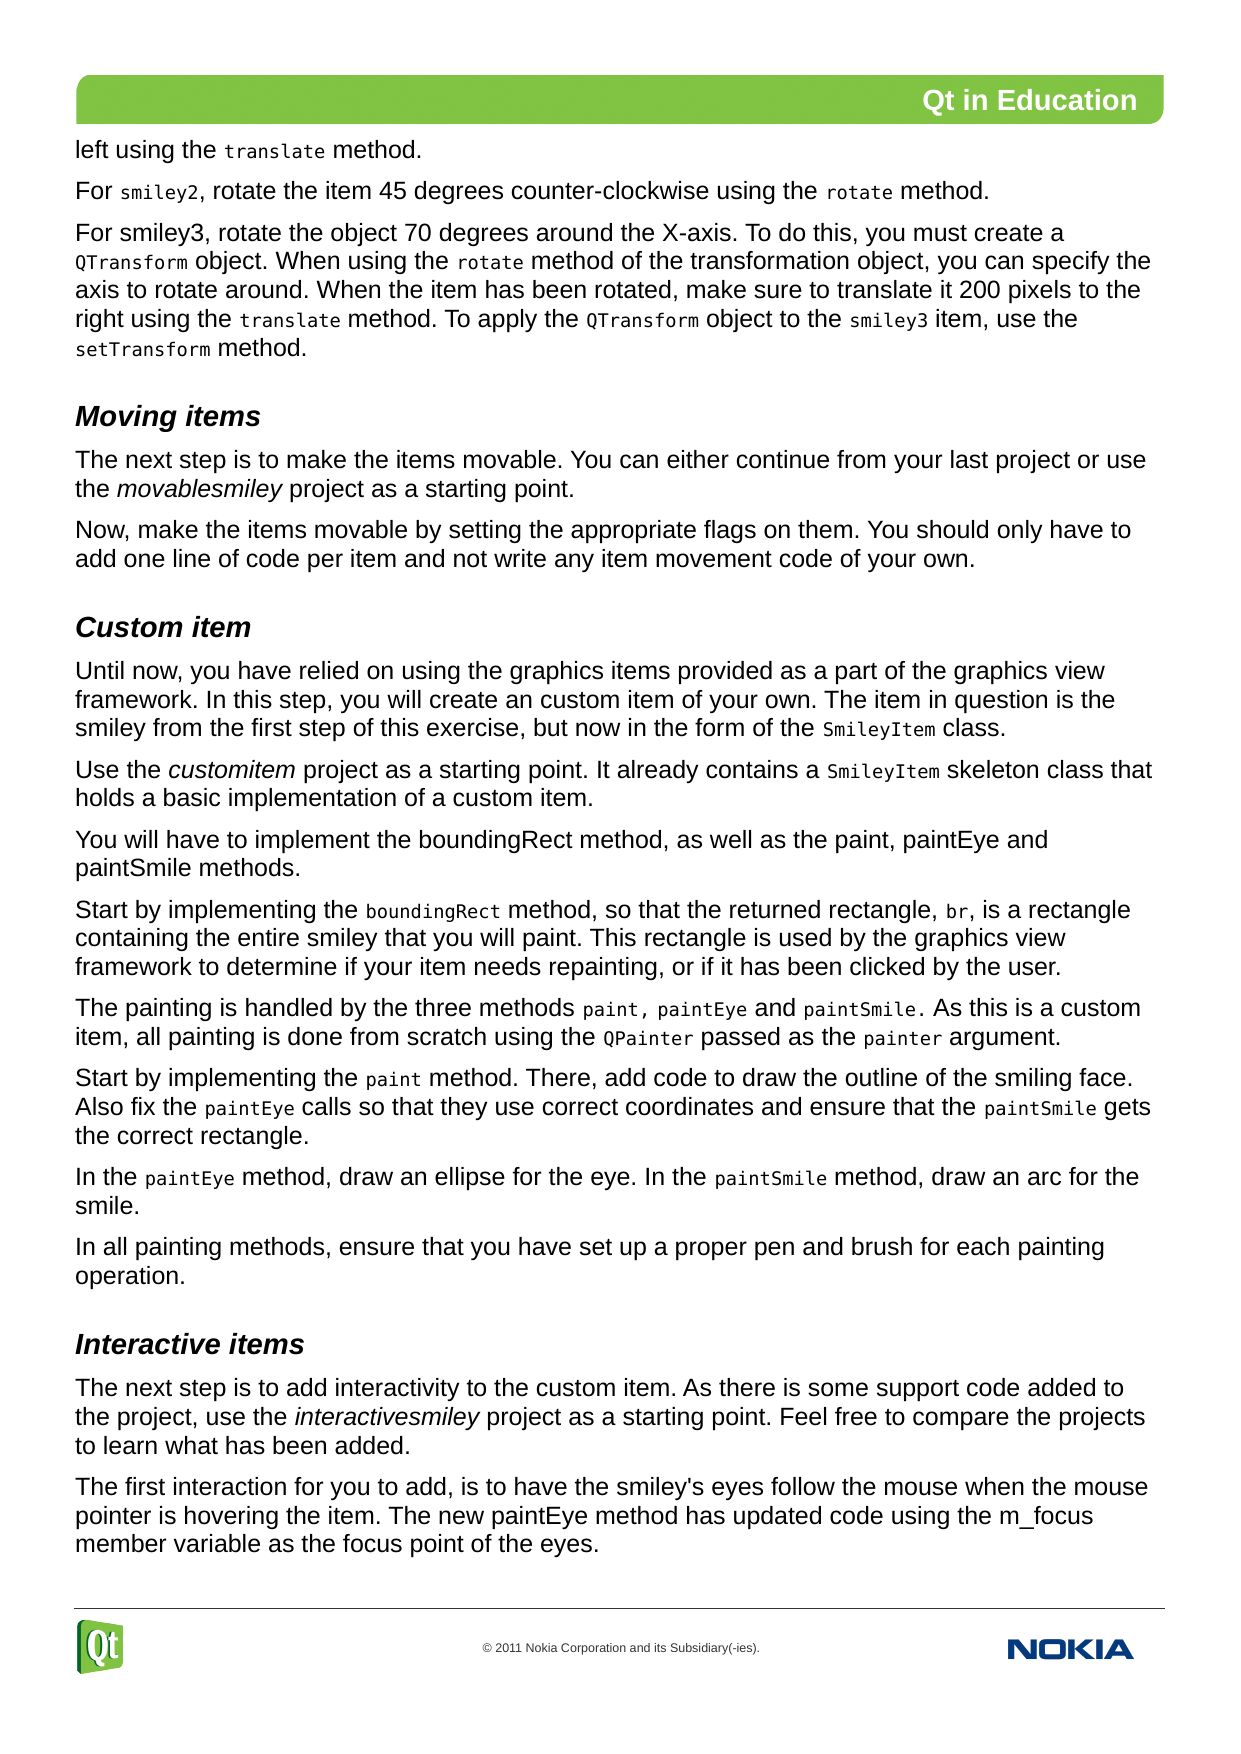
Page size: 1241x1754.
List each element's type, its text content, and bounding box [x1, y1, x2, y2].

text You will have to implement the boundingRect method, as well as the paint, paintEye and paintSmile methods. [75, 824, 1165, 882]
text Use the customitem project as a starting point. It already contains a SmileyItem skeleton class that holds a basic implementation of a custom item. [75, 754, 1165, 812]
text The next step is to add interactivity to the custom item. As there is some support code added to the project, use the interactivesmiley project as a starting point. Feel free to compare the projects to learn what has been added. [75, 1373, 1165, 1459]
text Now, make the items movable by setting the appropriate flags on them. You should only have to add one line of code per item and not write any item movement code of your own. [75, 515, 1165, 572]
text In all painting methods, ensure that you have set up a proper pen and brush for each painting operation. [75, 1232, 1165, 1289]
text The painting is handled by the three methods paint, paintEye and paintSmile. As this is a custom item, all painting is done from scratch using the QPainter passed as the painter argument. [75, 993, 1165, 1051]
subtitle Interactive items [75, 1327, 1165, 1361]
subtitle Custom item [75, 610, 1165, 643]
text In the paintEye method, draw an ellipse for the eye. In the paintSmile method, draw an arc for the smile. [75, 1162, 1165, 1219]
text The next step is to make the items movable. You can either continue from your last project or use the movablesmiley project as a starting point. [75, 445, 1165, 502]
subtitle Moving items [75, 399, 1165, 432]
picture [73, 1615, 127, 1679]
text The first interaction for you to add, is to have the smiley's eyes follow the mouse when the mouse pointer is hovering the item. The new paintEye method has updated code using the m_focus member variable as the focus point of the eyes. [75, 1472, 1165, 1558]
text Start by implementing the boundingRect method, so that the returned rectangle, br, is a rectangle containing the entire smiley that you will paint. This rectangle is used by the graphics view framework to determine if your item needs repainting, or if it has been clicked by the user. [75, 894, 1165, 981]
picture [978, 1610, 1164, 1688]
text For smiley3, rotate the object 70 degrees around the X-axis. To do this, you must create a QTransform object. When using the rotate method of the transformation object, you can specify the axis to rotate around. When the item has been rotated, make sure to translate it 200 pixels to the right using the translate method. To apply the QTransform object to the smiley3 item, use the setTransform method. [75, 217, 1165, 361]
picture [76, 75, 1164, 124]
text Start by implementing the paint method. There, add code to draw the outline of the smiling face. Also fix the paintEye calls so that they use correct coordinates and ensure that the paintSmile gets the correct rectangle. [75, 1063, 1165, 1149]
text For smiley2, rotate the item 45 degrees counter-clockwise using the rotate method. [75, 176, 1165, 205]
text left using the translate method. [75, 135, 1165, 164]
text Until now, you have relied on using the graphics items provided as a part of the graphics view framework. In this step, you will create an custom item of your own. The item in question is the smiley from the first step of this exercise, but now in the form of the SmileyItem class. [75, 656, 1165, 742]
